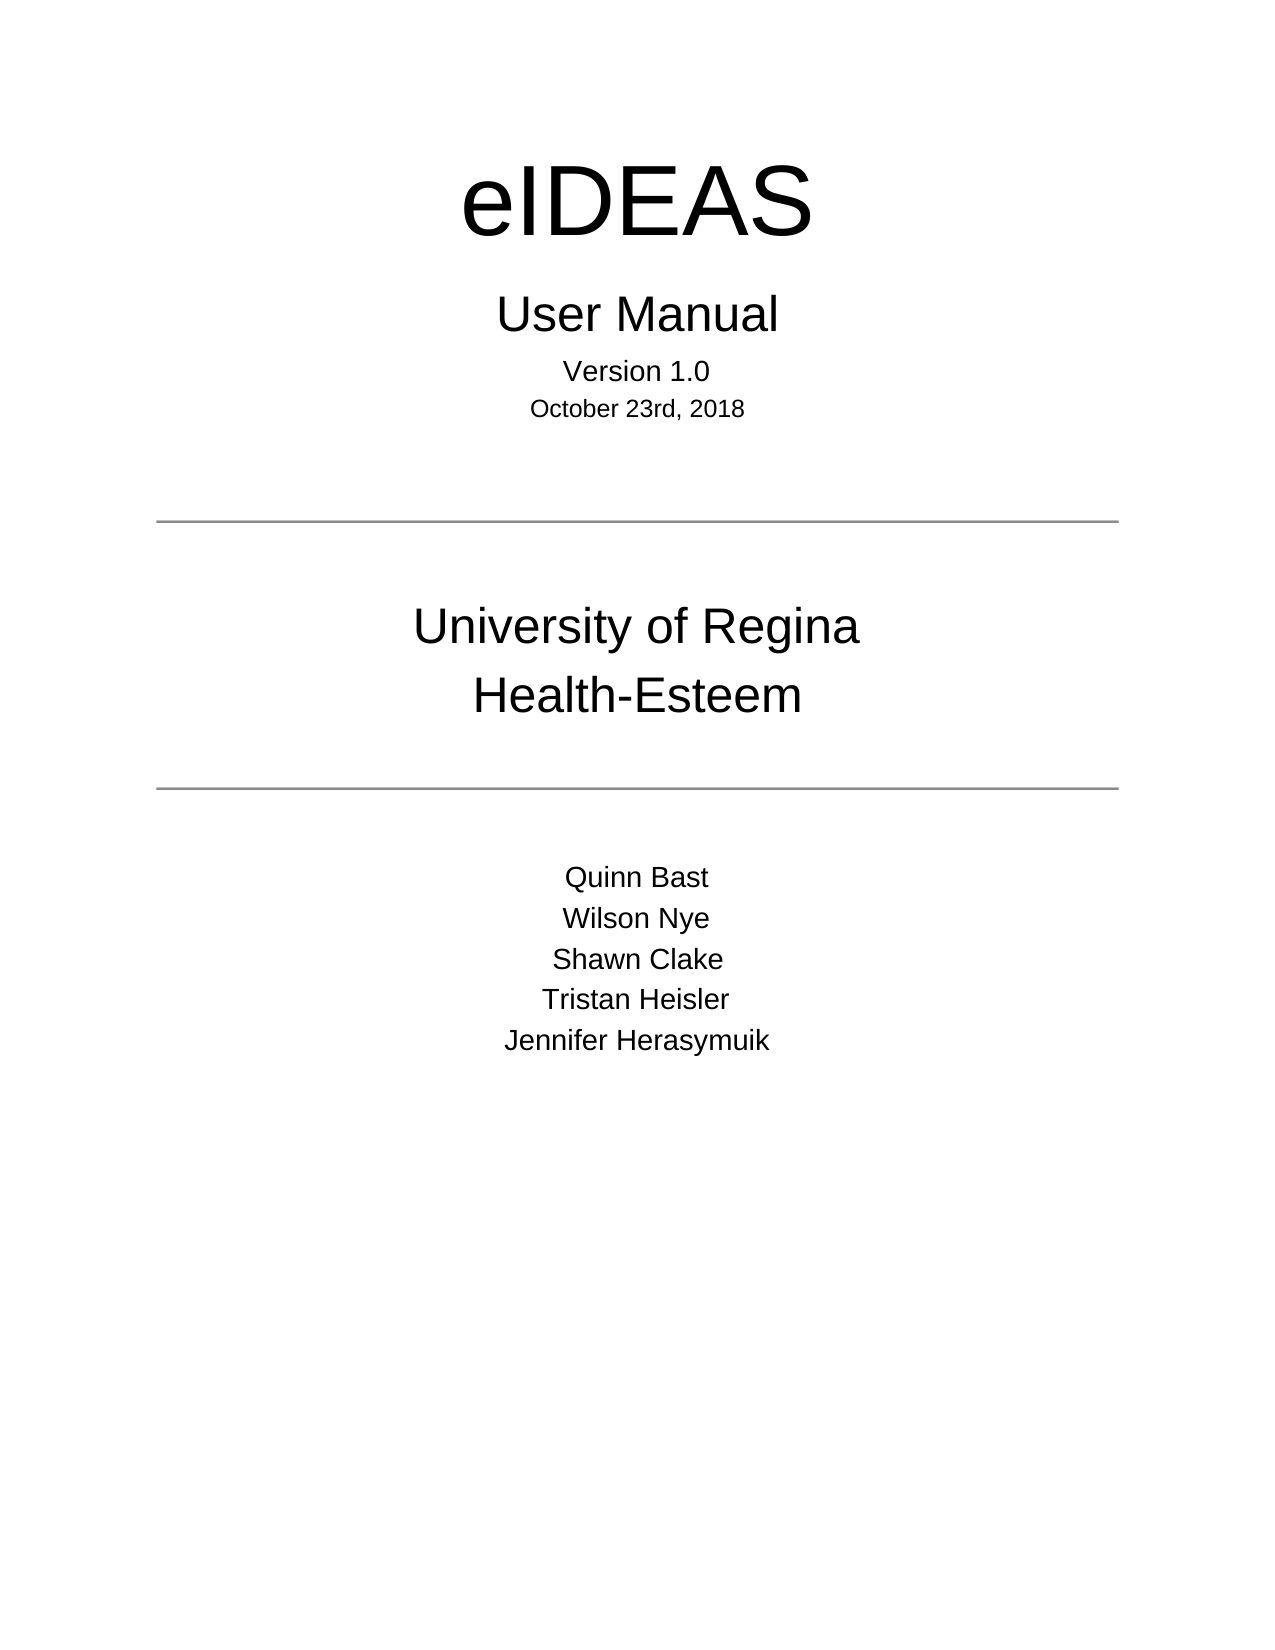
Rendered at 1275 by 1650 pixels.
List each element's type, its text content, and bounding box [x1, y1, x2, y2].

text Health-Esteem [150, 665, 1125, 723]
text User Manual [150, 284, 1125, 342]
text Version 1.0 [150, 354, 1123, 388]
text Wilson Nye [562, 901, 1125, 934]
text October 23rd, 2018 [150, 394, 1125, 423]
text Shawn Clake [552, 942, 1125, 975]
text Jennifer Herasymuik [504, 1023, 1125, 1056]
text Quinn Bast [564, 860, 1125, 894]
text University of Regina [150, 597, 1123, 654]
text Tristan Heisler [542, 982, 1125, 1016]
text eIDEAS [150, 142, 1125, 257]
